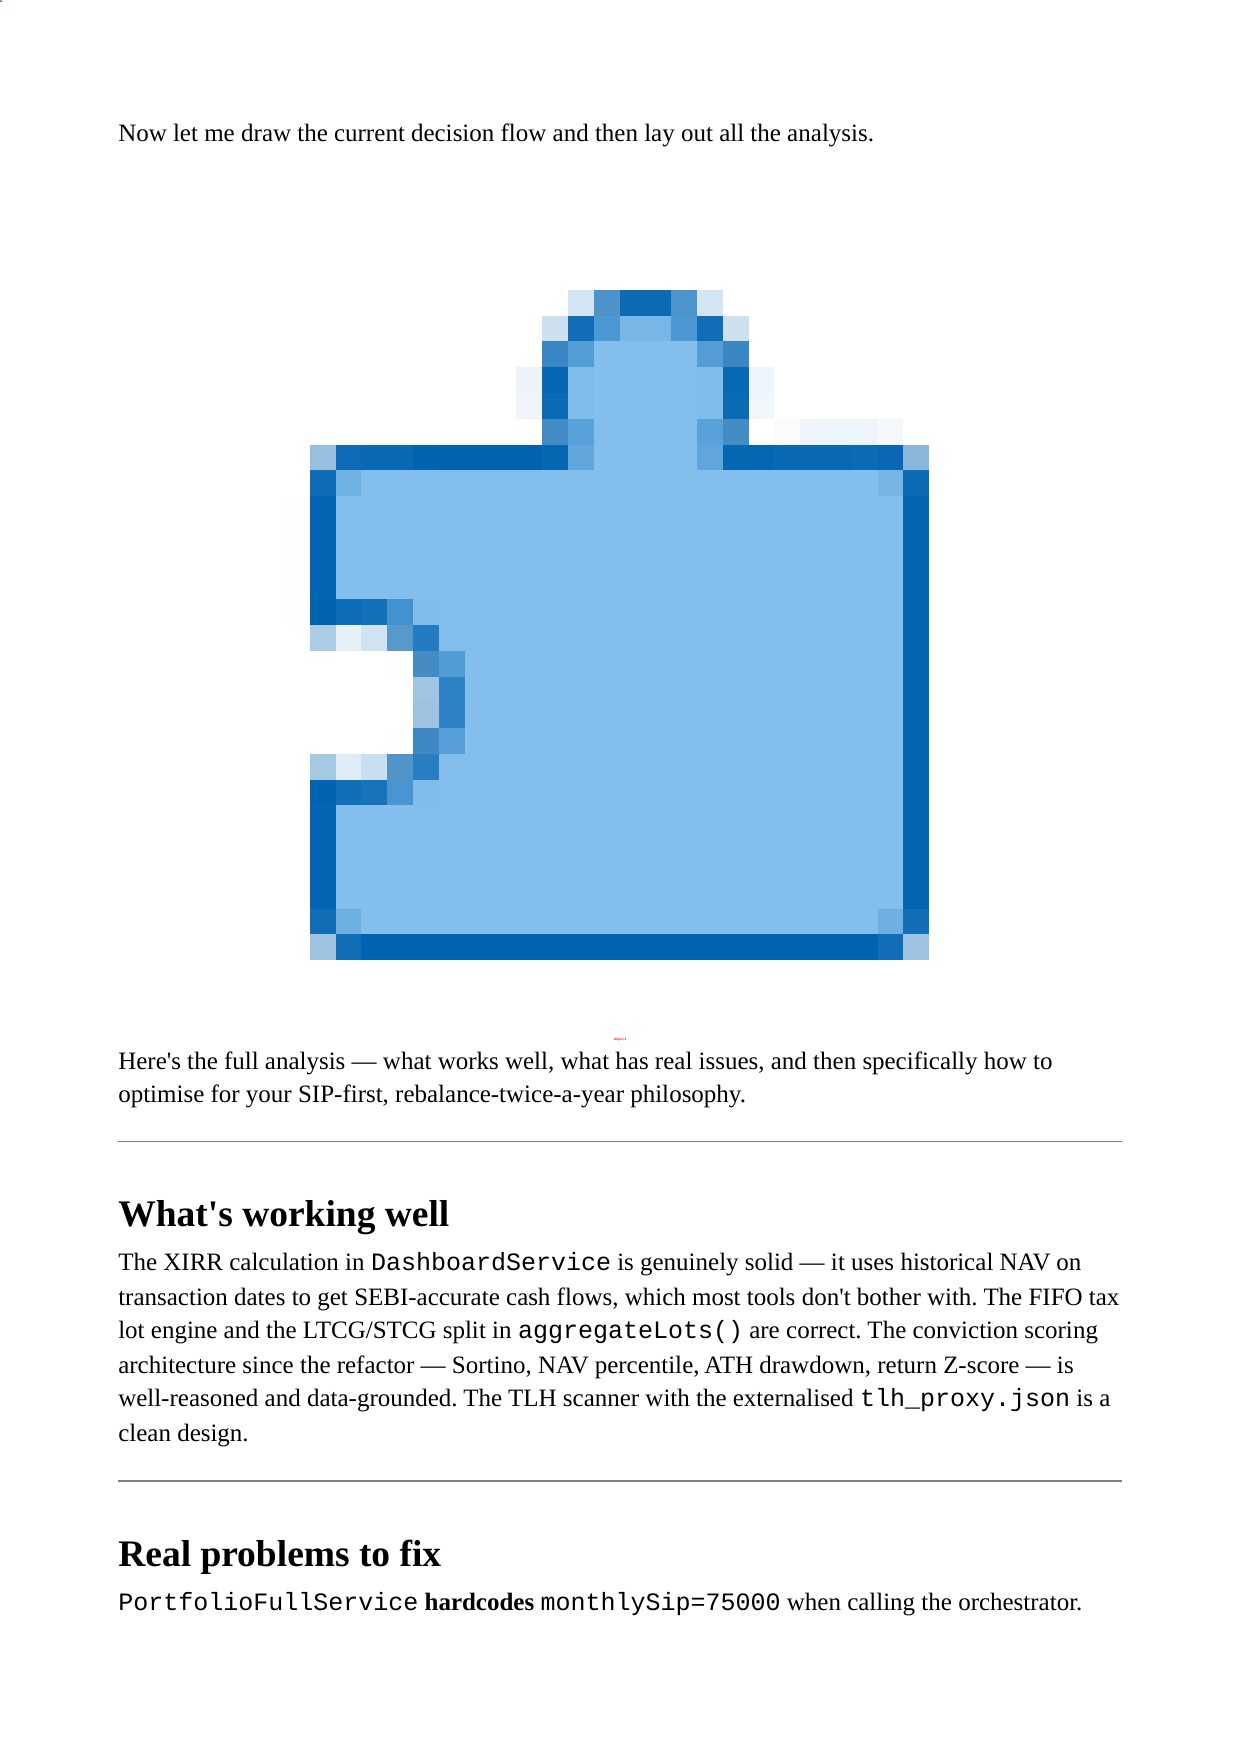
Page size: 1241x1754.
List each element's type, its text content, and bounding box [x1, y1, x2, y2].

text PortfolioFullService hardcodes monthlySip=75000 when calling the orchestrator. [118, 1587, 1122, 1618]
text Here's the full analysis — what works well, what has real issues, and then specifically how to optimise for your SIP-first, rebalance-twice-a-year philosophy. [118, 1046, 1122, 1107]
text Now let me draw the current decision flow and then lay out all the analysis. [118, 118, 1122, 147]
text The XIRR calculation in DashboardService is genuinely solid — it uses historical NAV on transaction dates to get SEBI-accurate cash flows, which most tools don't bother with. The FIFO tax lot engine and the LTCG/STCG split in aggregateLots() are correct. The conviction scoring architecture since the refactor — Sortino, NAV percentile, ATH drawdown, return Z-score — is well-reasoned and data-grounded. The TLH scanner with the externalised tlh_proxy.json is a clean design. [118, 1247, 1122, 1447]
subtitle Real problems to fix [118, 1531, 1122, 1574]
subtitle What's working well [118, 1191, 1122, 1234]
